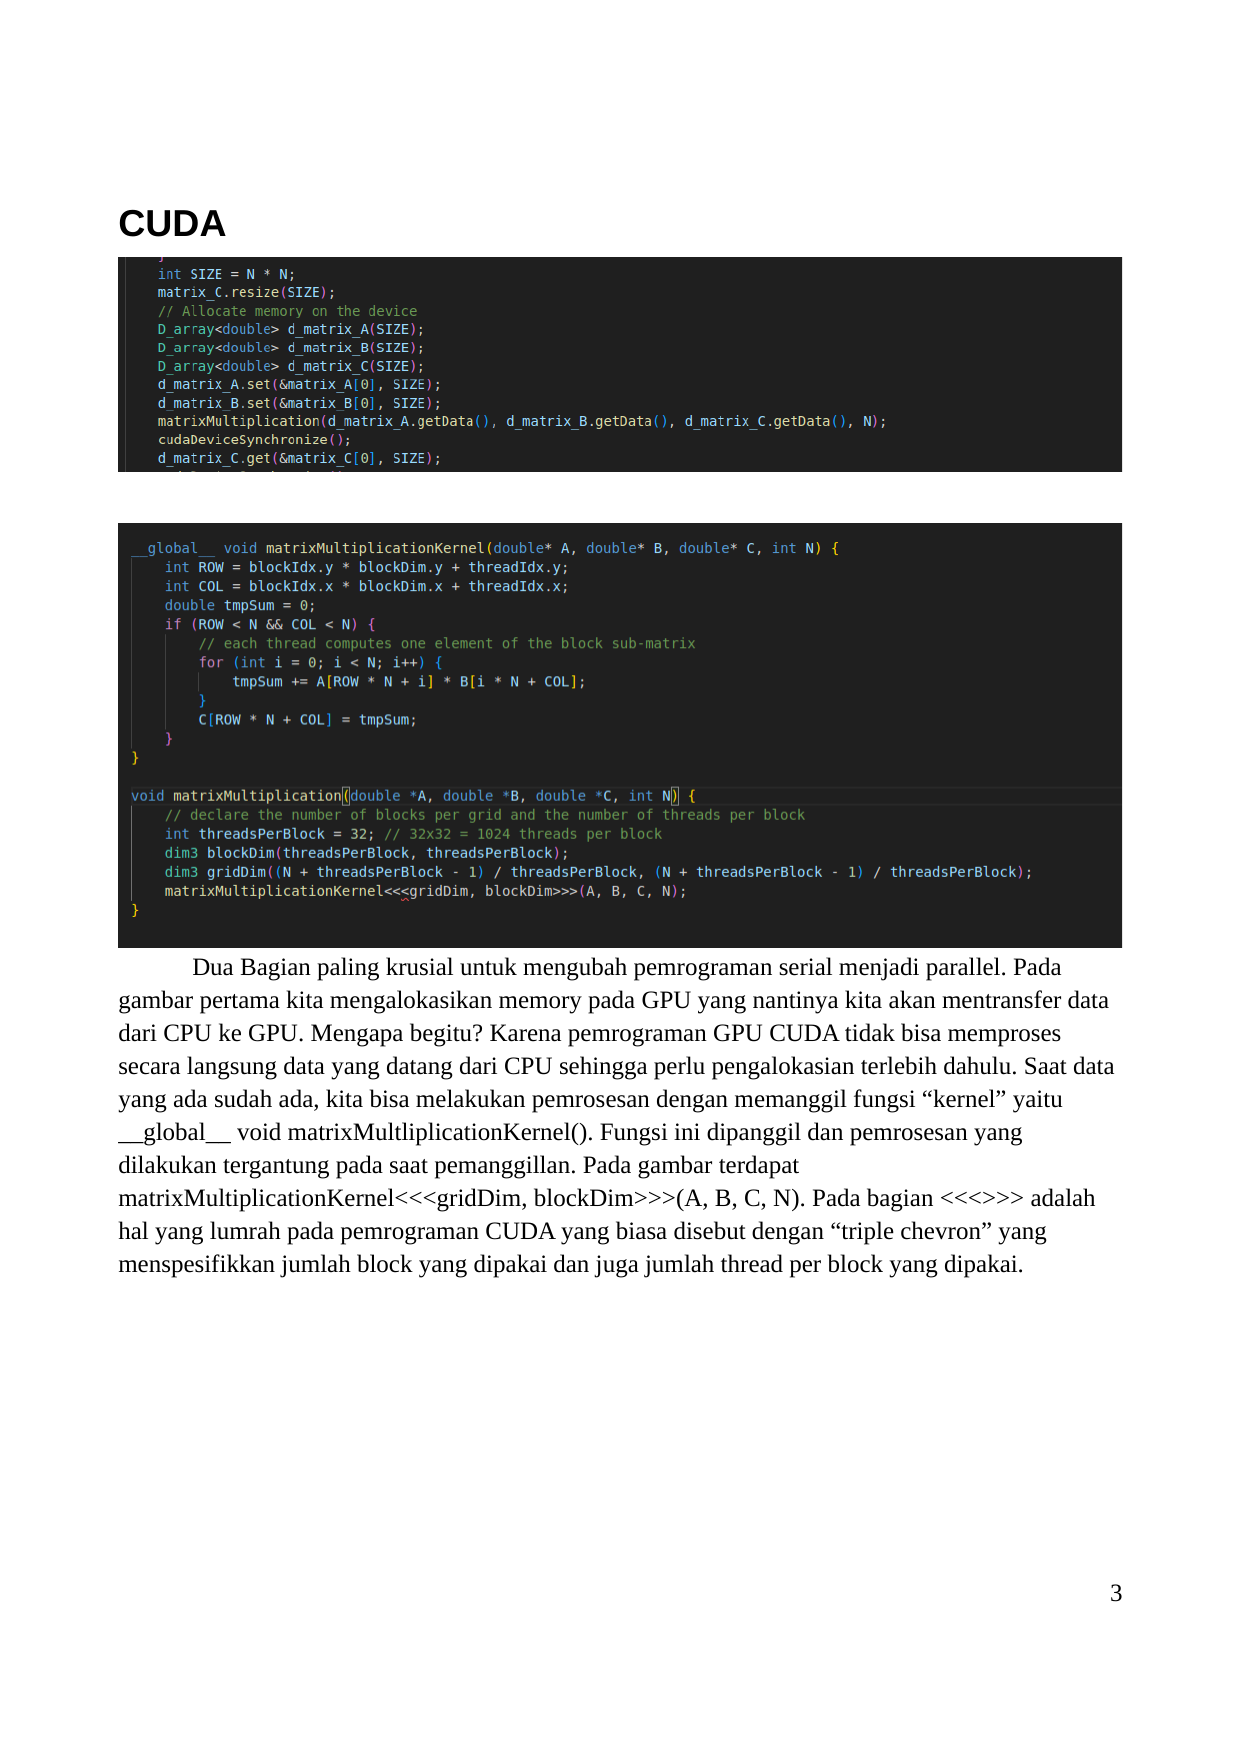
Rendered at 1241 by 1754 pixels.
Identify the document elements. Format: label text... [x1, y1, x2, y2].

text Dua Bagian paling krusial untuk mengubah pemrograman serial menjadi parallel. Pada gambar pertama kita mengalokasikan memory pada GPU yang nantinya kita akan mentransfer data dari CPU ke GPU. Mengapa begitu? Karena pemrograman GPU CUDA tidak bisa memproses secara langsung data yang datang dari CPU sehingga perlu pengalokasian terlebih dahulu. Saat data yang ada sudah ada, kita bisa melakukan pemrosesan dengan memanggil fungsi “kernel” yaitu __global__ void matrixMultliplicationKernel(). Fungsi ini dipanggil dan pemrosesan yang dilakukan tergantung pada saat pemanggillan. Pada gambar terdapat matrixMultiplicationKernel<<<gridDim, blockDim>>>(A, B, C, N). Pada bagian <<<>>> adalah hal yang lumrah pada pemrograman CUDA yang biasa disebut dengan “triple chevron” yang menspesifikkan jumlah block yang dipakai dan juga jumlah thread per block yang dipakai. [118, 948, 1122, 1278]
subtitle CUDA [118, 201, 1122, 244]
picture [118, 523, 1123, 948]
picture [118, 257, 1123, 472]
